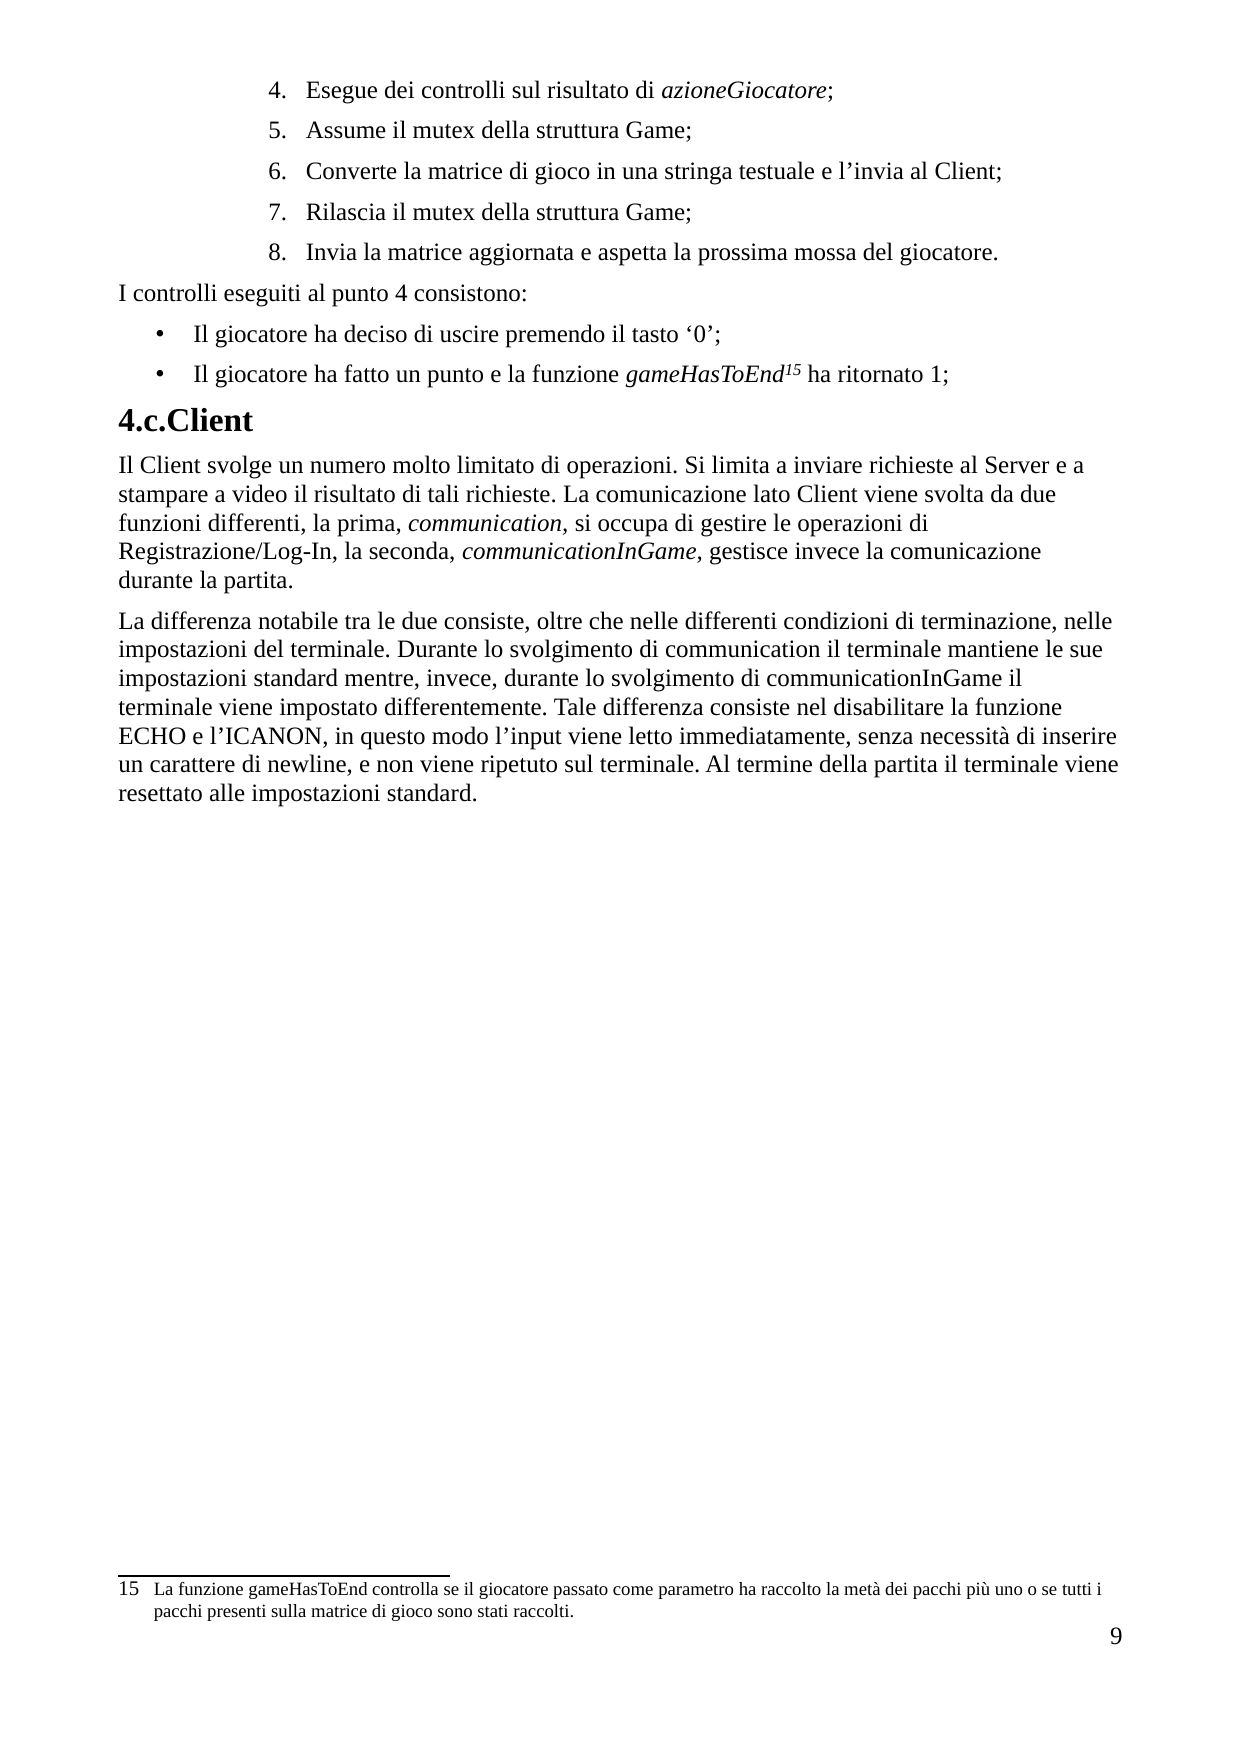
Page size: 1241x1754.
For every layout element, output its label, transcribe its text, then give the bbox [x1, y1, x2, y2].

list Il giocatore ha fatto un punto e la funzione gameHasToEnd ha ritornato 1; [156, 359, 1122, 388]
text Il Client svolge un numero molto limitato di operazioni. Si limita a inviare richieste al Server e a stampare a video il risultato di tali richieste. La comunicazione lato Client viene svolta da due funzioni differenti, la prima, communication, si occupa di gestire le operazioni di Registrazione/Log-In, la seconda, communicationInGame, gestisce invece la comunicazione durante la partita. [118, 450, 1122, 594]
list Invia la matrice aggiornata e aspetta la prossima mossa del giocatore. [268, 237, 1122, 266]
list Assume il mutex della struttura Game; [268, 116, 1122, 144]
list La funzione gameHasToEnd controlla se il giocatore passato come parametro ha raccolto la metà dei pacchi più uno o se tutti i pacchi presenti sulla matrice di gioco sono stati raccolti. [118, 1576, 1122, 1621]
list Esegue dei controlli sul risultato di azioneGiocatore; [268, 75, 1122, 104]
text La differenza notabile tra le due consiste, oltre che nelle differenti condizioni di terminazione, nelle impostazioni del terminale. Durante lo svolgimento di communication il terminale mantiene le sue impostazioni standard mentre, invece, durante lo svolgimento di communicationInGame il terminale viene impostato differentemente. Tale differenza consiste nel disabilitare la funzione ECHO e l’ICANON, in questo modo l’input viene letto immediatamente, senza necessità di inserire un carattere di newline, e non viene ripetuto sul terminale. Al termine della partita il terminale viene resettato alle impostazioni standard. [118, 606, 1122, 807]
list Converte la matrice di gioco in una stringa testuale e l’invia al Client; [268, 156, 1122, 185]
text I controlli eseguiti al punto 4 consistono: [118, 278, 1122, 307]
text 4.c.Client [118, 400, 1122, 438]
list Rilascia il mutex della struttura Game; [268, 197, 1122, 226]
list Il giocatore ha deciso di uscire premendo il tasto ‘0’; [156, 319, 1122, 347]
